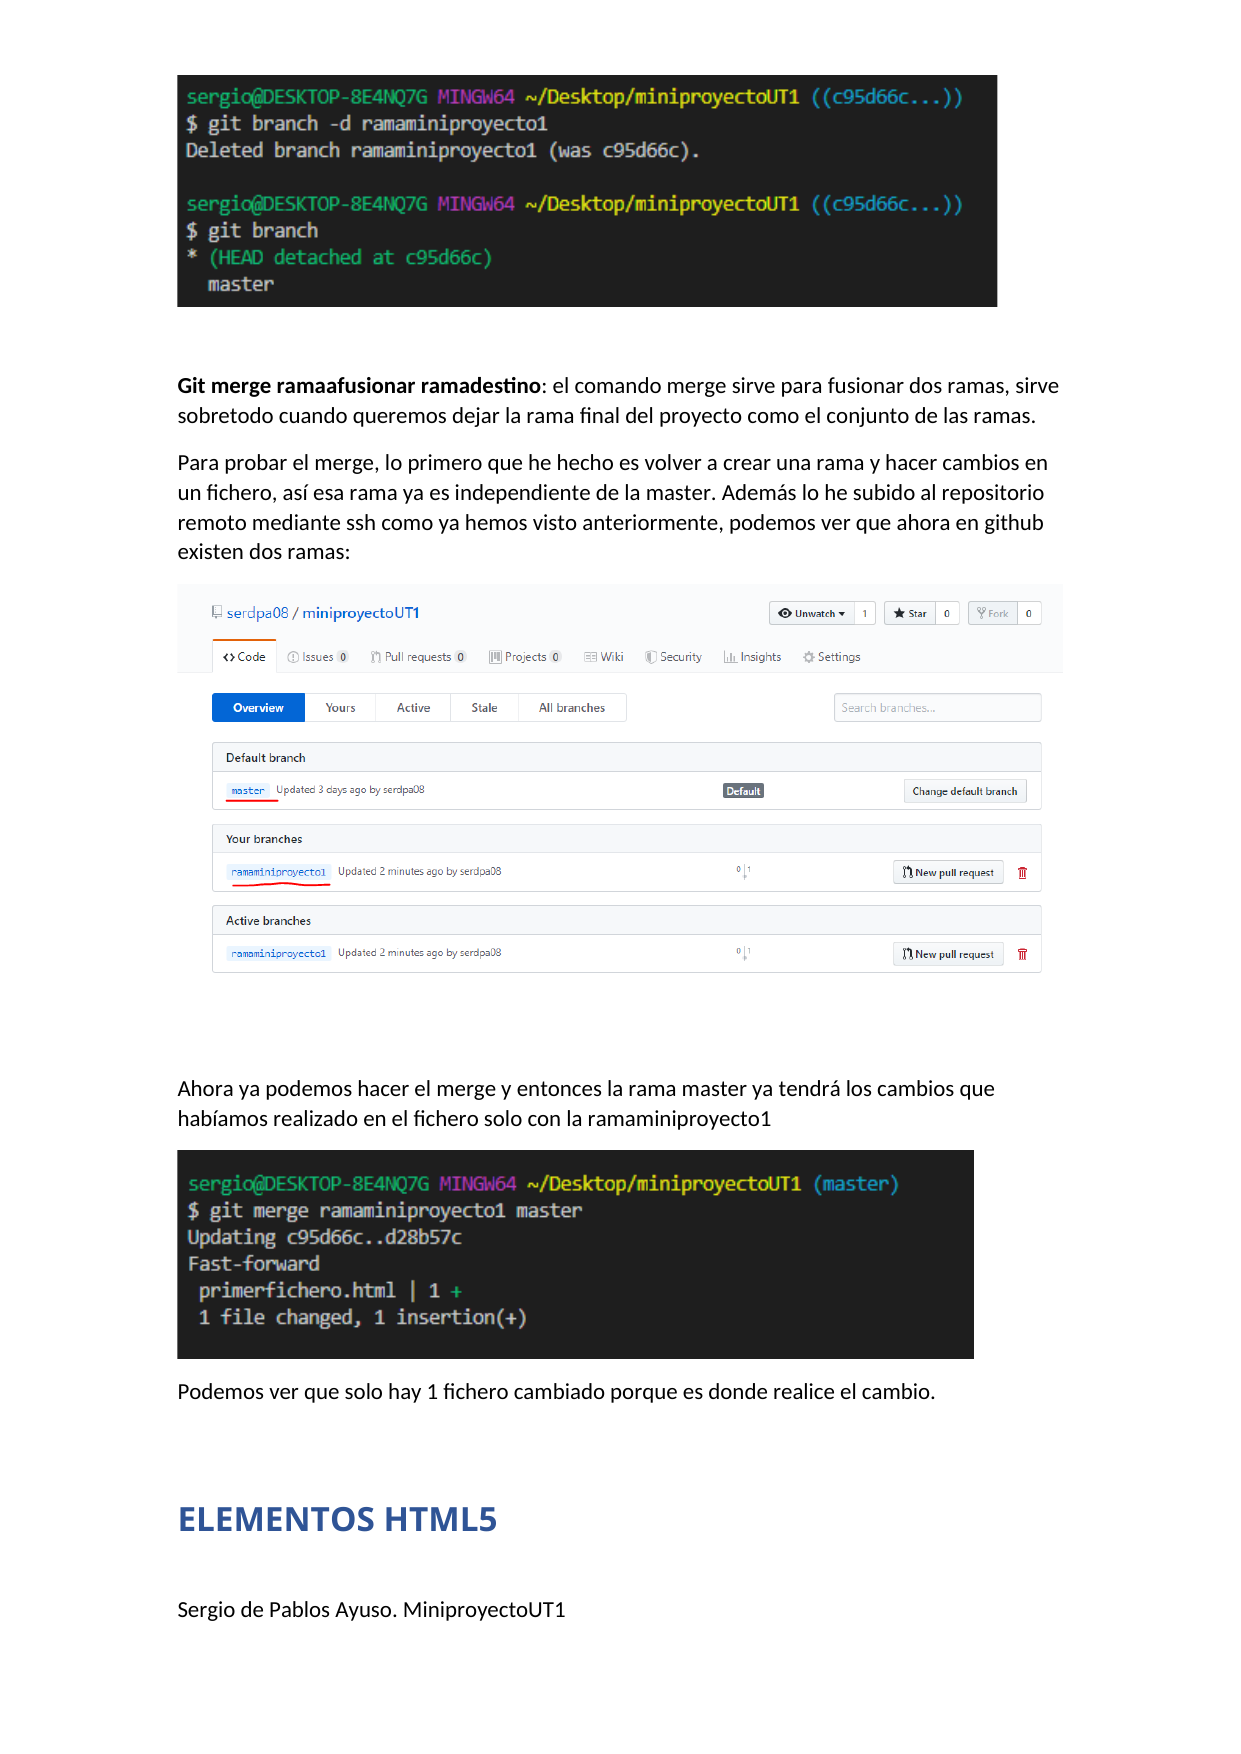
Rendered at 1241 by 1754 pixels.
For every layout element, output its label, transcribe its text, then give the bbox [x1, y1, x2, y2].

text Ahora ya podemos hacer el merge y entonces la rama master ya tendrá los cambios que habíamos realizado en el fichero solo con la ramaminiproyecto1 [177, 1074, 1063, 1132]
text Git merge ramaafusionar ramadestino: el comando merge sirve para fusionar dos ramas, sirve sobretodo cuando queremos dejar la rama final del proyecto como el conjunto de las ramas. [177, 371, 1063, 429]
subtitle ELEMENTOS HTML5 [177, 1495, 1063, 1541]
text Para probar el merge, lo primero que he hecho es volver a crear una rama y hacer cambios en un fichero, así esa rama ya es independiente de la master. Además lo he subido al repositorio remoto mediante ssh como ya hemos visto anteriormente, podemos ver que ahora en github existen dos ramas: [177, 448, 1063, 566]
text Podemos ver que solo hay 1 fichero cambiado porque es donde realice el cambio. [177, 1377, 1063, 1405]
